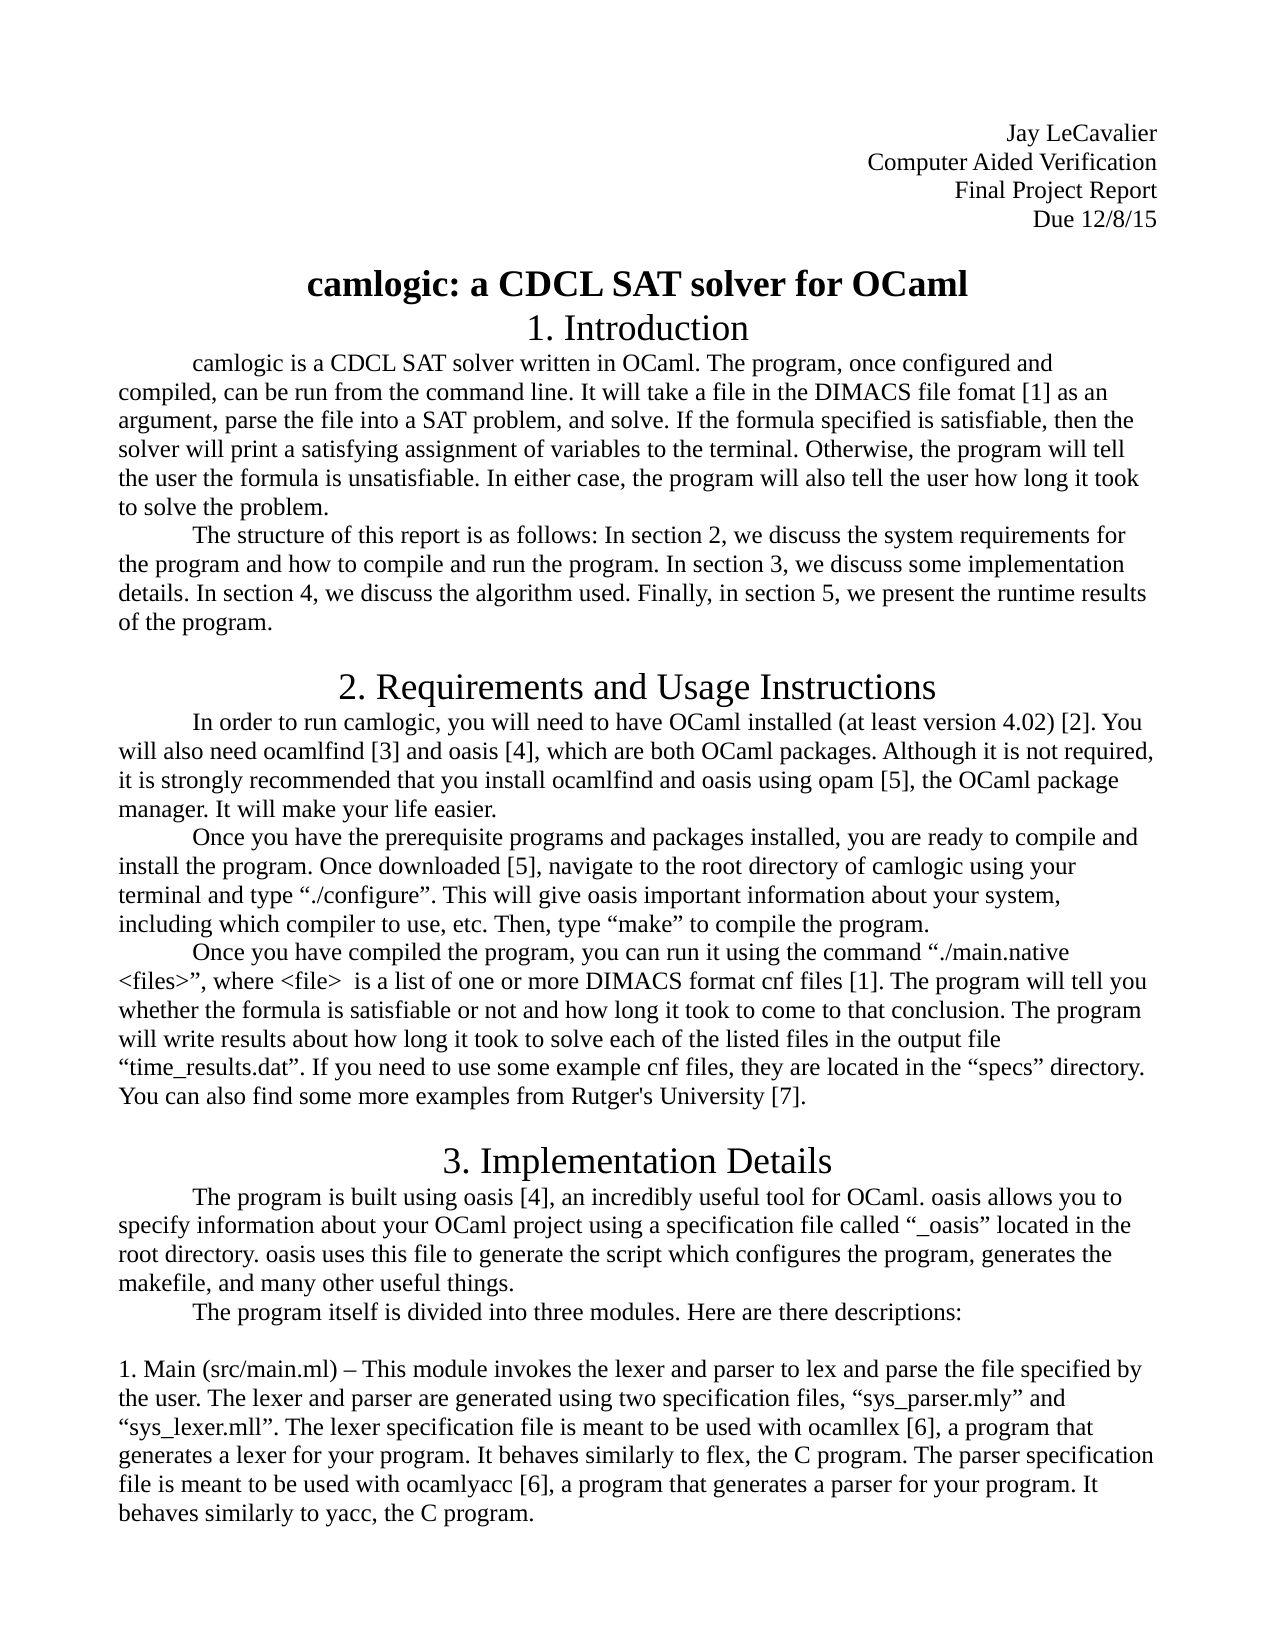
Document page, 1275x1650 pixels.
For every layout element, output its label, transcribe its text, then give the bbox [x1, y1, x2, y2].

text camlogic: a CDCL SAT solver for OCaml [118, 262, 1157, 305]
text Final Project Report [118, 176, 1157, 204]
text The program itself is divided into three modules. Here are there descriptions: [118, 1297, 1157, 1326]
text 1. Introduction [118, 305, 1157, 348]
text 1. Main (src/main.ml) – This module invokes the lexer and parser to lex and parse the file specified by the user. The lexer and parser are generated using two specification files, “sys_parser.mly” and “sys_lexer.mll”. The lexer specification file is meant to be used with ocamllex [6], a program that generates a lexer for your program. It behaves similarly to flex, the C program. The parser specification file is meant to be used with ocamlyacc [6], a program that generates a parser for your program. It behaves similarly to yacc, the C program. [118, 1354, 1157, 1527]
text Due 12/8/15 [118, 204, 1157, 233]
text The structure of this report is as follows: In section 2, we discuss the system requirements for the program and how to compile and run the program. In section 3, we discuss some implementation details. In section 4, we discuss the algorithm used. Finally, in section 5, we present the runtime results of the program. [118, 521, 1157, 636]
text 2. Requirements and Usage Instructions [118, 664, 1157, 707]
text 3. Implementation Details [118, 1139, 1157, 1182]
text camlogic is a CDCL SAT solver written in OCaml. The program, once configured and compiled, can be run from the command line. It will take a file in the DIMACS file fomat [1] as an argument, parse the file into a SAT problem, and solve. If the formula specified is satisfiable, then the solver will print a satisfying assignment of variables to the terminal. Otherwise, the program will tell the user the formula is unsatisfiable. In either case, the program will also tell the user how long it took to solve the problem. [118, 348, 1157, 521]
text Once you have the prerequisite programs and packages installed, you are ready to compile and install the program. Once downloaded [5], navigate to the root directory of camlogic using your terminal and type “./configure”. This will give oasis important information about your system, including which compiler to use, etc. Then, type “make” to compile the program. [118, 822, 1157, 937]
text Computer Aided Verification [118, 147, 1157, 176]
text Once you have compiled the program, you can run it using the command “./main.native <files>”, where <file> is a list of one or more DIMACS format cnf files [1]. The program will tell you whether the formula is satisfiable or not and how long it took to come to that conclusion. The program will write results about how long it took to solve each of the listed files in the output file “time_results.dat”. If you need to use some example cnf files, they are located in the “specs” directory. You can also find some more examples from Rutger's University [7]. [118, 937, 1157, 1110]
text Jay LeCavalier [118, 118, 1157, 147]
text The program is built using oasis [4], an incredibly useful tool for OCaml. oasis allows you to specify information about your OCaml project using a specification file called “_oasis” located in the root directory. oasis uses this file to generate the script which configures the program, generates the makefile, and many other useful things. [118, 1182, 1157, 1297]
text In order to run camlogic, you will need to have OCaml installed (at least version 4.02) [2]. You will also need ocamlfind [3] and oasis [4], which are both OCaml packages. Although it is not required, it is strongly recommended that you install ocamlfind and oasis using opam [5], the OCaml package manager. It will make your life easier. [118, 707, 1157, 822]
